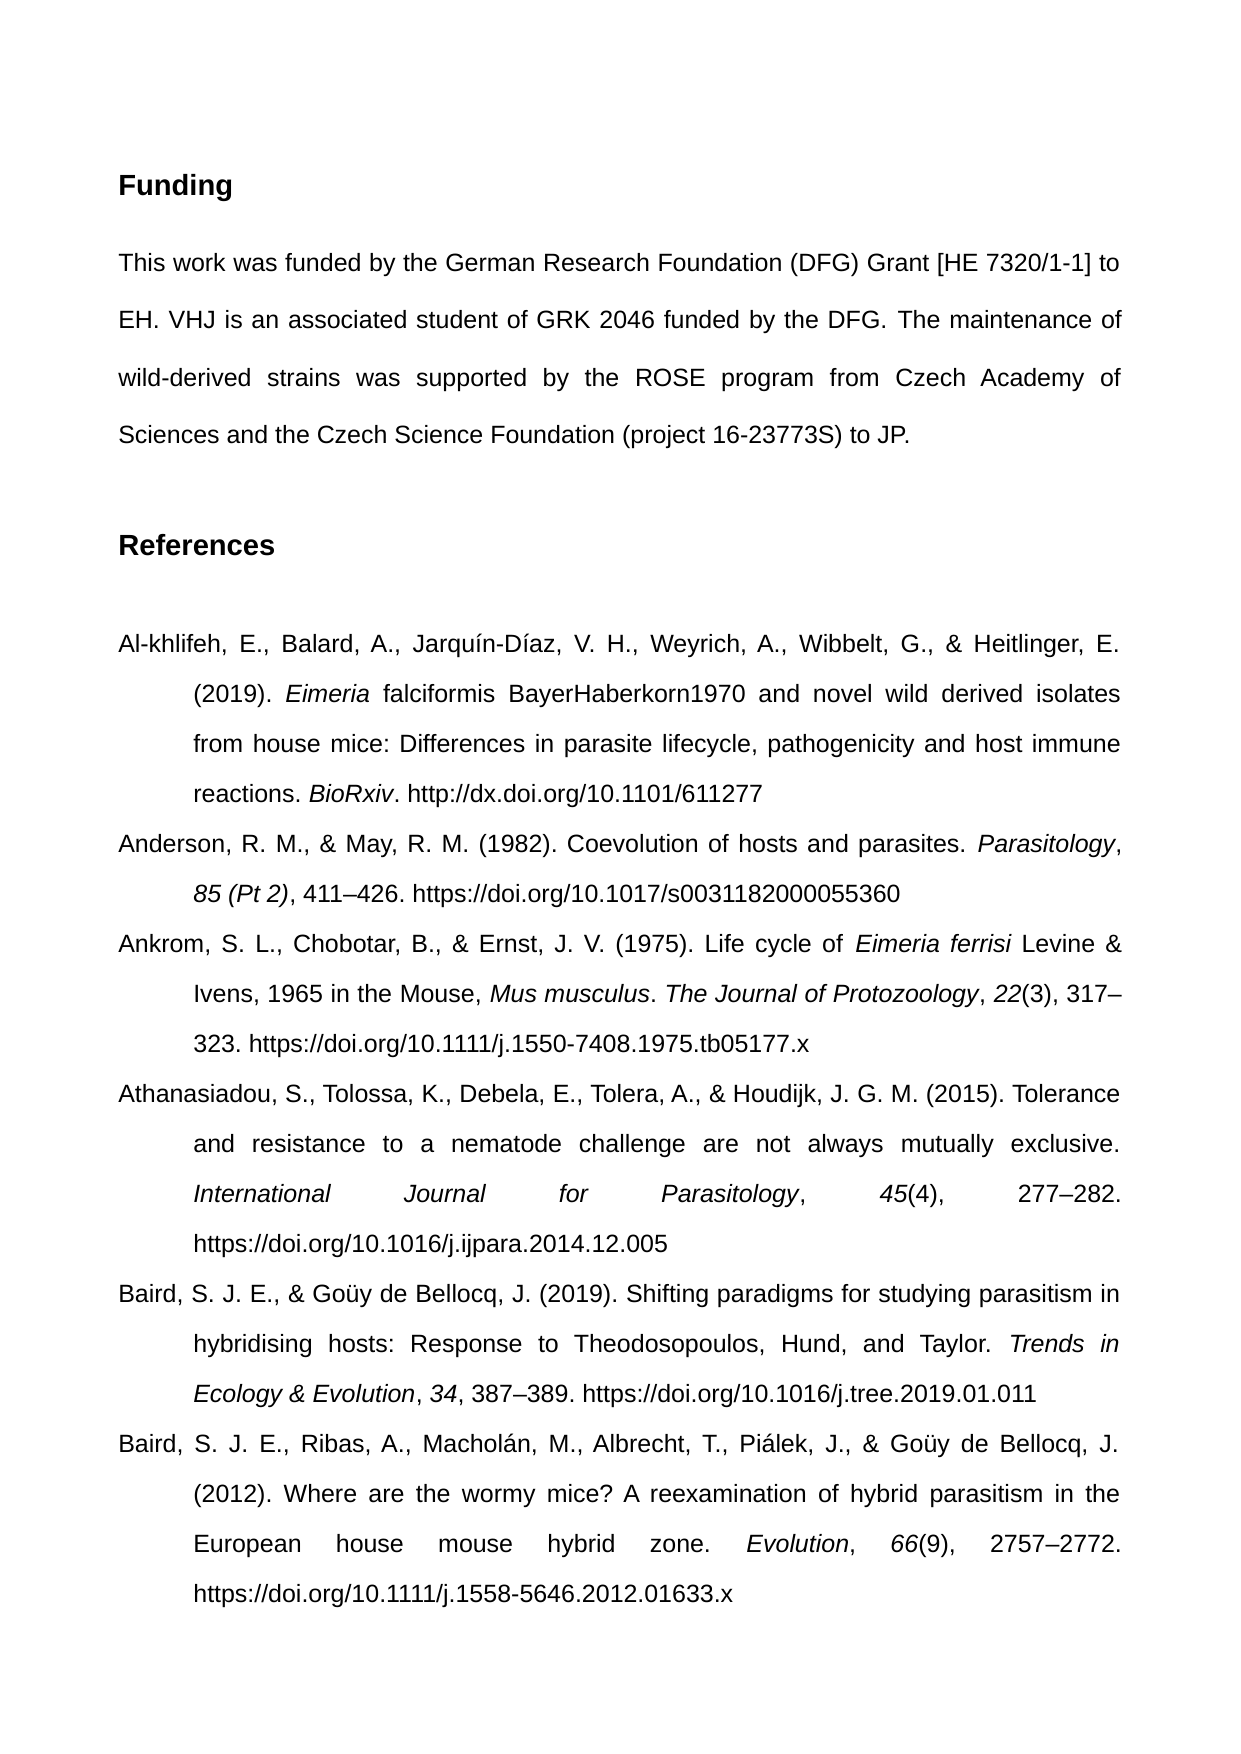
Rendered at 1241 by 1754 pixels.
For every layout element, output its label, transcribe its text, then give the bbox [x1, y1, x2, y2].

text Ankrom, S. L., Chobotar, B., & Ernst, J. V. (1975). Life cycle of Eimeria ferrisi Levine & Ivens, 1965 in the Mouse, Mus musculus. The Journal of Protozoology, 22(3), 317–323. https://doi.org/10.1111/j.1550-7408.1975.tb05177.x [118, 907, 1122, 1057]
text Baird, S. J. E., & Goüy de Bellocq, J. (2019). Shifting paradigms for studying parasitism in hybridising hosts: Response to Theodosopoulos, Hund, and Taylor. Trends in Ecology & Evolution, 34, 387–389. https://doi.org/10.1016/j.tree.2019.01.011 [118, 1257, 1122, 1407]
text Athanasiadou, S., Tolossa, K., Debela, E., Tolera, A., & Houdijk, J. G. M. (2015). Tolerance and resistance to a nematode challenge are not always mutually exclusive. International Journal for Parasitology, 45(4), 277–282. https://doi.org/10.1016/j.ijpara.2014.12.005 [118, 1057, 1122, 1257]
text This work was funded by the German Research Foundation (DFG) Grant [HE 7320/1-1] to EH. VHJ is an associated student of GRK 2046 funded by the DFG. The maintenance of wild-derived strains was supported by the ROSE program from Czech Academy of Sciences and the Czech Science Foundation (project 16-23773S) to JP. [118, 248, 1122, 449]
text Al-khlifeh, E., Balard, A., Jarquín-Díaz, V. H., Weyrich, A., Wibbelt, G., & Heitlinger, E. (2019). Eimeria falciformis BayerHaberkorn1970 and novel wild derived isolates from house mice: Differences in parasite lifecycle, pathogenicity and host immune reactions. BioRxiv. http://dx.doi.org/10.1101/611277 [118, 607, 1122, 807]
text Baird, S. J. E., Ribas, A., Macholán, M., Albrecht, T., Piálek, J., & Goüy de Bellocq, J. (2012). Where are the wormy mice? A reexamination of hybrid parasitism in the European house mouse hybrid zone. Evolution, 66(9), 2757–2772. https://doi.org/10.1111/j.1558-5646.2012.01633.x [118, 1407, 1122, 1607]
subtitle Funding [118, 168, 1122, 202]
text Anderson, R. M., & May, R. M. (1982). Coevolution of hosts and parasites. Parasitology, 85 (Pt 2), 411–426. https://doi.org/10.1017/s0031182000055360 [118, 807, 1122, 907]
subtitle References [118, 528, 1122, 561]
